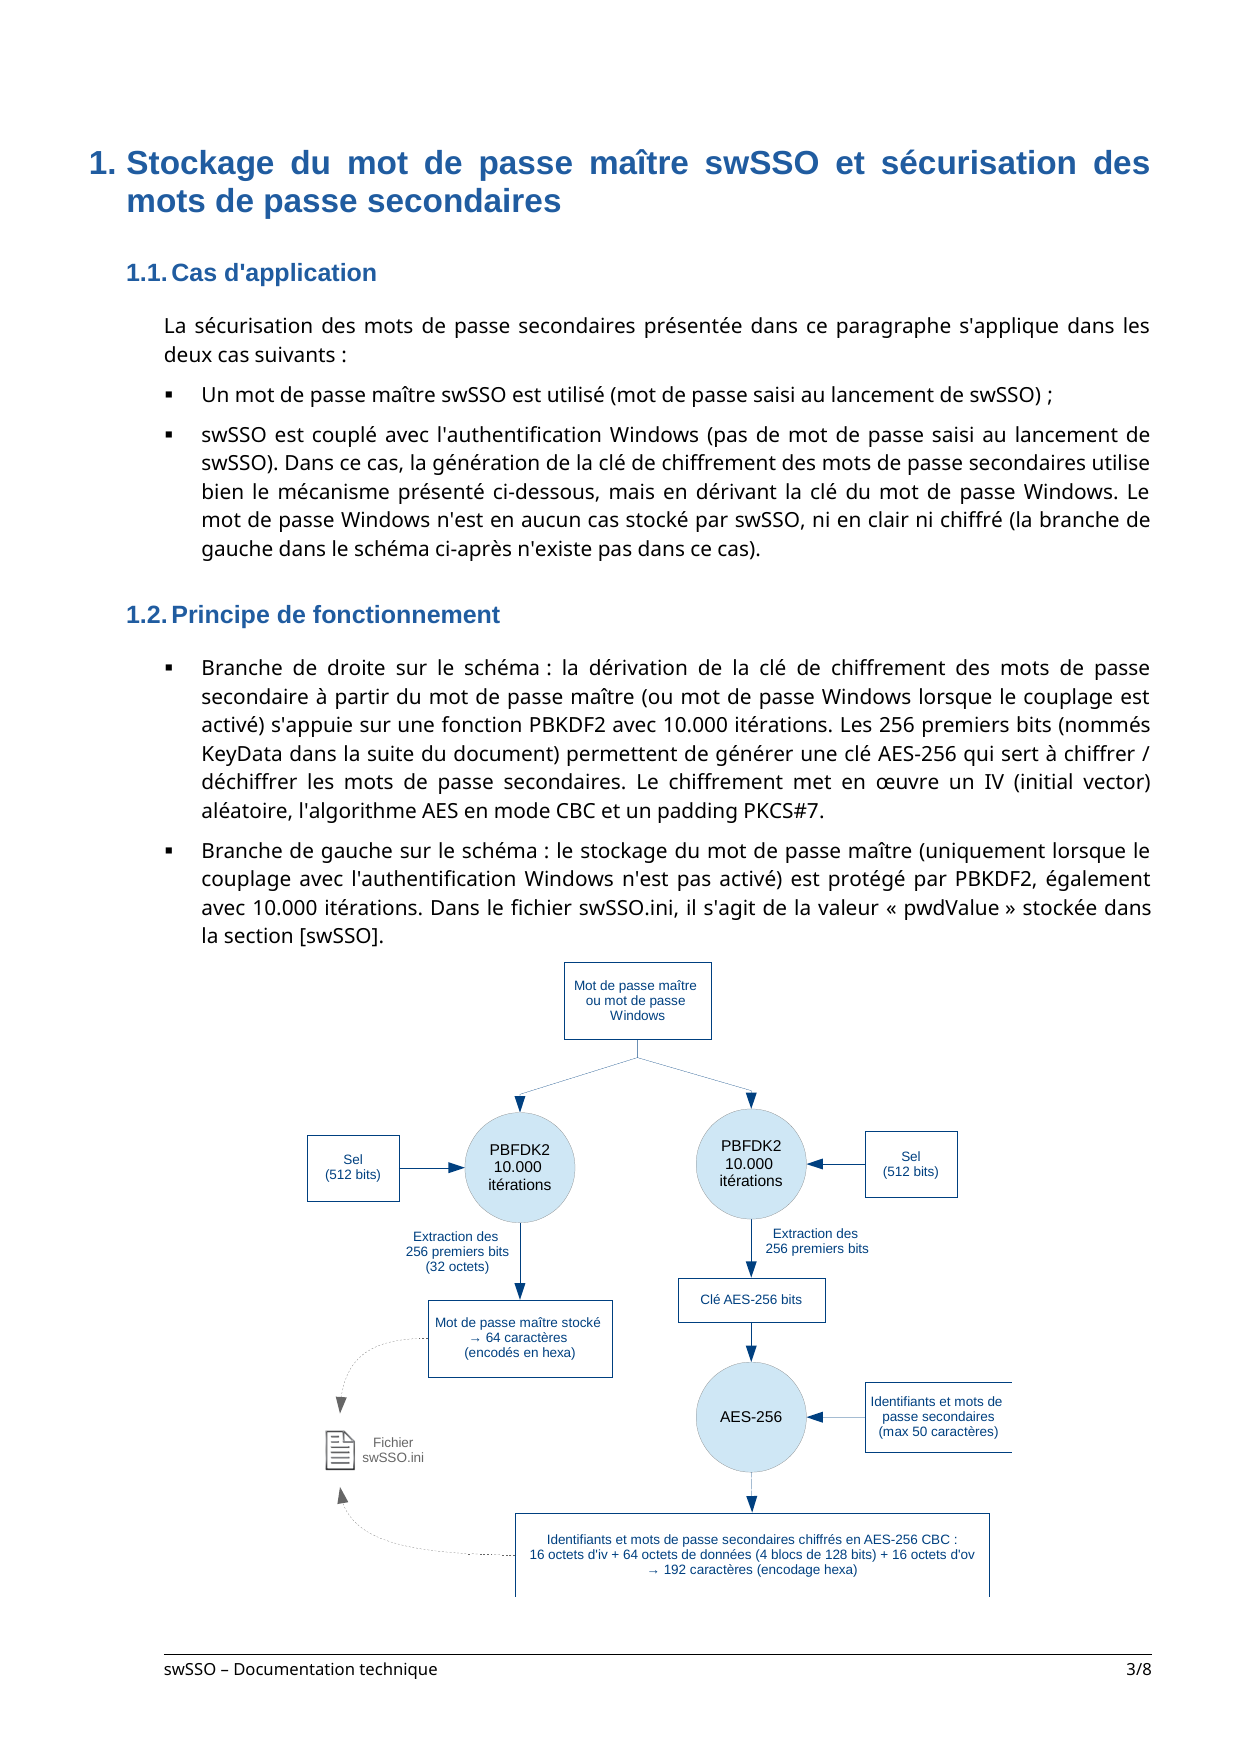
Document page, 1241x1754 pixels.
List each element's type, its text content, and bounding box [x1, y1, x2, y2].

list Branche de gauche sur le schéma : le stockage du mot de passe maître (uniquement lorsque le couplage avec l'authentification Windows n'est pas activé) est protégé par PBKDF2, également avec 10.000 itérations. Dans le fichier swSSO.ini, il s'agit de la valeur « pwdValue » stockée dans la section [swSSO]. [164, 836, 1152, 950]
list Branche de droite sur le schéma : la dérivation de la clé de chiffrement des mots de passe secondaire à partir du mot de passe maître (ou mot de passe Windows lorsque le couplage est activé) s'appuie sur une fonction PBKDF2 avec 10.000 itérations. Les 256 premiers bits (nommés KeyData dans la suite du document) permettent de générer une clé AES-256 qui sert à chiffrer / déchiffrer les mots de passe secondaires. Le chiffrement met en œuvre un IV (initial vector) aléatoire, l'algorithme AES en mode CBC et un padding PKCS#7. [164, 653, 1152, 824]
subtitle Stockage du mot de passe maître swSSO et sécurisation des mots de passe secondaires [89, 143, 1152, 220]
list swSSO est couplé avec l'authentification Windows (pas de mot de passe saisi au lancement de swSSO). Dans ce cas, la génération de la clé de chiffrement des mots de passe secondaires utilise bien le mécanisme présenté ci-dessous, mais en dérivant la clé du mot de passe Windows. Le mot de passe Windows n'est en aucun cas stocké par swSSO, ni en clair ni chiffré (la branche de gauche dans le schéma ci-après n'existe pas dans ce cas). [164, 420, 1152, 562]
list Un mot de passe maître swSSO est utilisé (mot de passe saisi au lancement de swSSO) ; [164, 380, 1152, 408]
text La sécurisation des mots de passe secondaires présentée dans ce paragraphe s'applique dans les deux cas suivants : [164, 311, 1152, 368]
subtitle Cas d'application [126, 257, 1152, 286]
subtitle Principe de fonctionnement [126, 600, 1152, 628]
